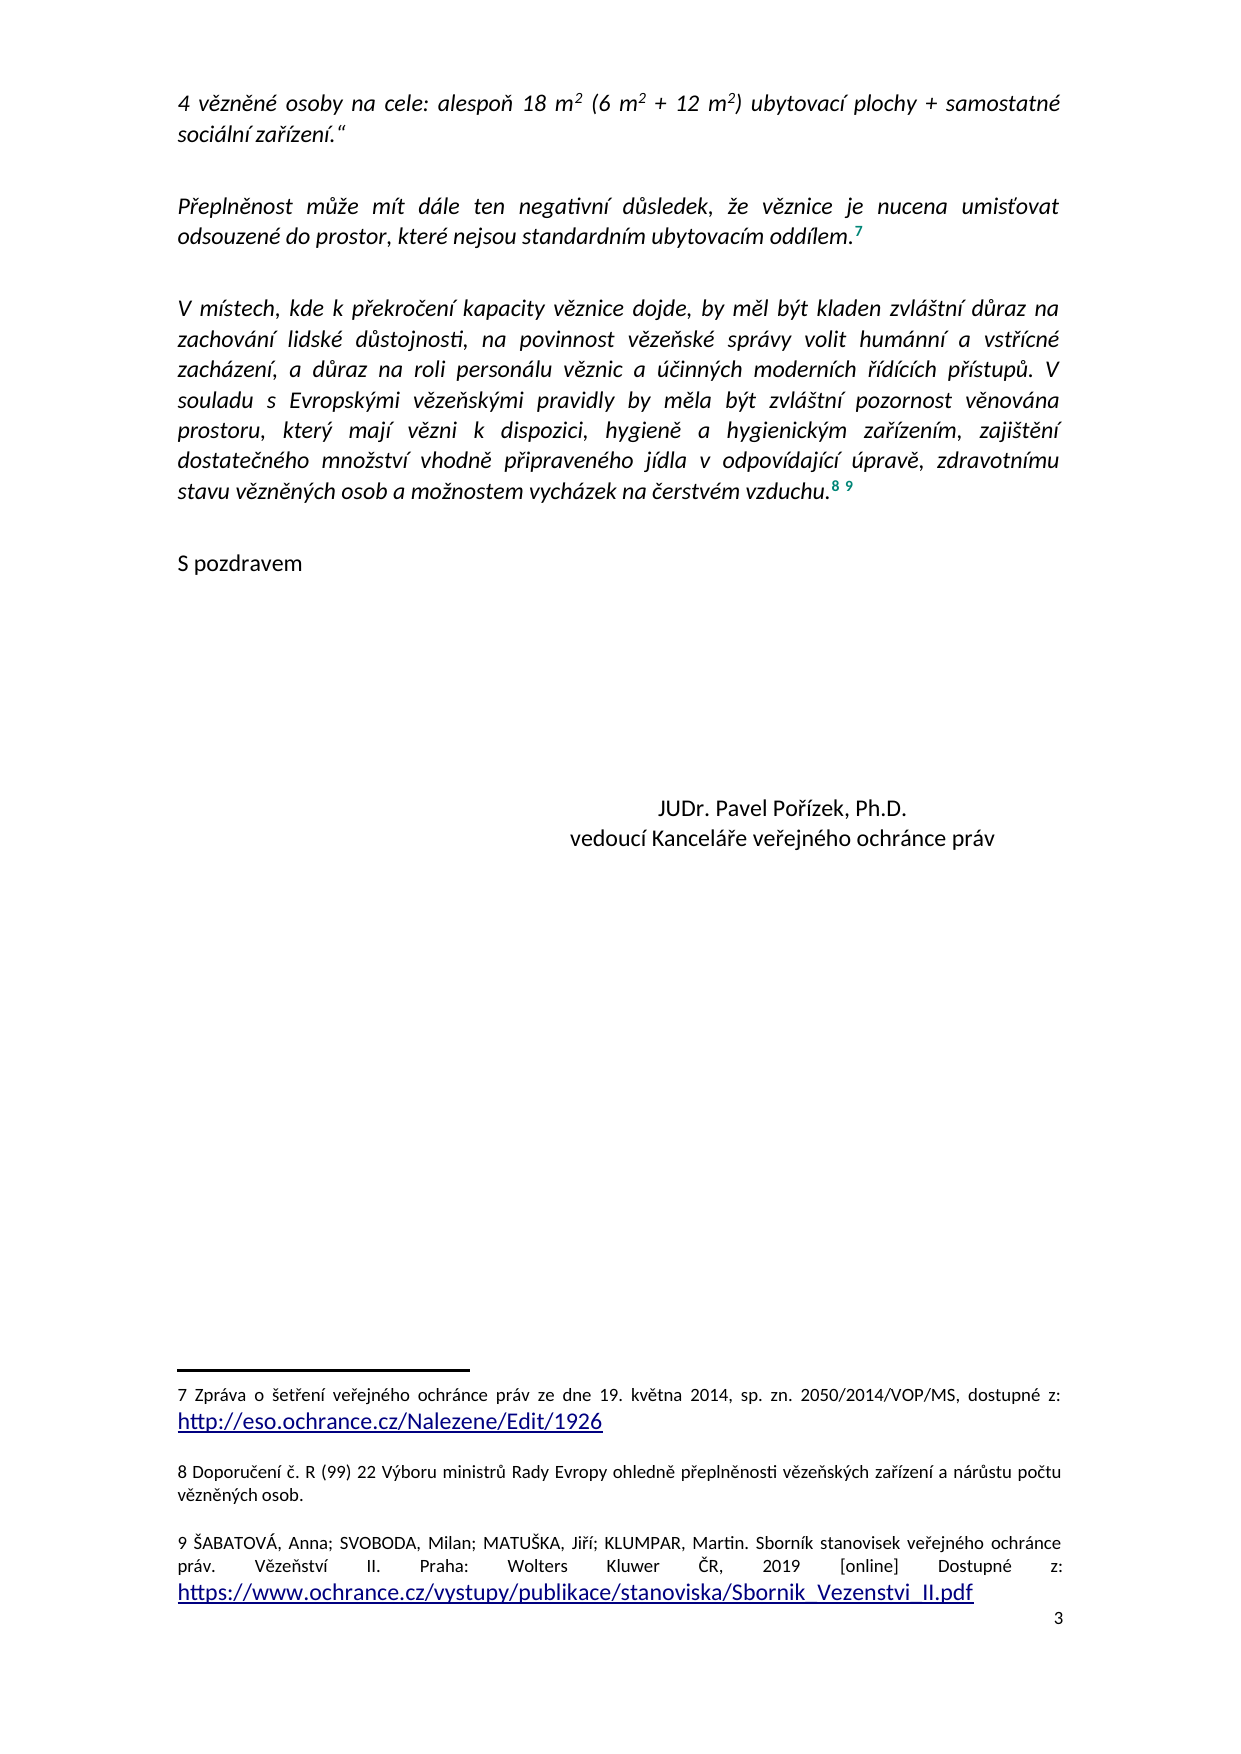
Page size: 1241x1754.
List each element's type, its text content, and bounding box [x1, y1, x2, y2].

text Přeplněnost může mít dále ten negativní důsledek, že věznice je nucena umisťovat odsouzené do prostor, které nejsou standardním ubytovacím oddílem. [177, 191, 1063, 251]
text Doporučení č. R (99) 22 Výboru ministrů Rady Evropy ohledně přeplněnosti vězeňských zařízení a nárůstu počtu vězněných osob. [177, 1460, 1063, 1506]
text S pozdravem [177, 548, 1063, 577]
text 4 vězněné osoby na cele: alespoň 18 m2 (6 m2 + 12 m2) ubytovací plochy + samostatné sociální zařízení.“ [177, 88, 1063, 148]
text vedoucí Kanceláře veřejného ochránce práv [502, 823, 1063, 852]
text V místech, kde k překročení kapacity věznice dojde, by měl být kladen zvláštní důraz na zachování lidské důstojnosti, na povinnost vězeňské správy volit humánní a vstřícné zacházení, a důraz na roli personálu věznic a účinných moderních řídících přístupů. V souladu s Evropskými vězeňskými pravidly by měla být zvláštní pozornost věnována prostoru, který mají vězni k dispozici, hygieně a hygienickým zařízením, zajištění dostatečného množství vhodně připraveného jídla v odpovídající úpravě, zdravotnímu stavu vězněných osob a možnostem vycházek na čerstvém vzduchu. [177, 293, 1063, 505]
text ŠABATOVÁ, Anna; SVOBODA, Milan; MATUŠKA, Jiří; KLUMPAR, Martin. Sborník stanovisek veřejného ochránce práv. Vězeňství II. Praha: Wolters Kluwer ČR, 2019 [online] Dostupné z: https://www.ochrance.cz/vystupy/publikace/stanoviska/Sbornik_Vezenstvi_II.pdf [177, 1531, 1063, 1606]
text JUDr. Pavel Pořízek, Ph.D. [502, 793, 1063, 823]
text Zpráva o šetření veřejného ochránce práv ze dne 19. května 2014, sp. zn. 2050/2014/VOP/MS, dostupné z: http://eso.ochrance.cz/Nalezene/Edit/1926 [177, 1383, 1063, 1435]
